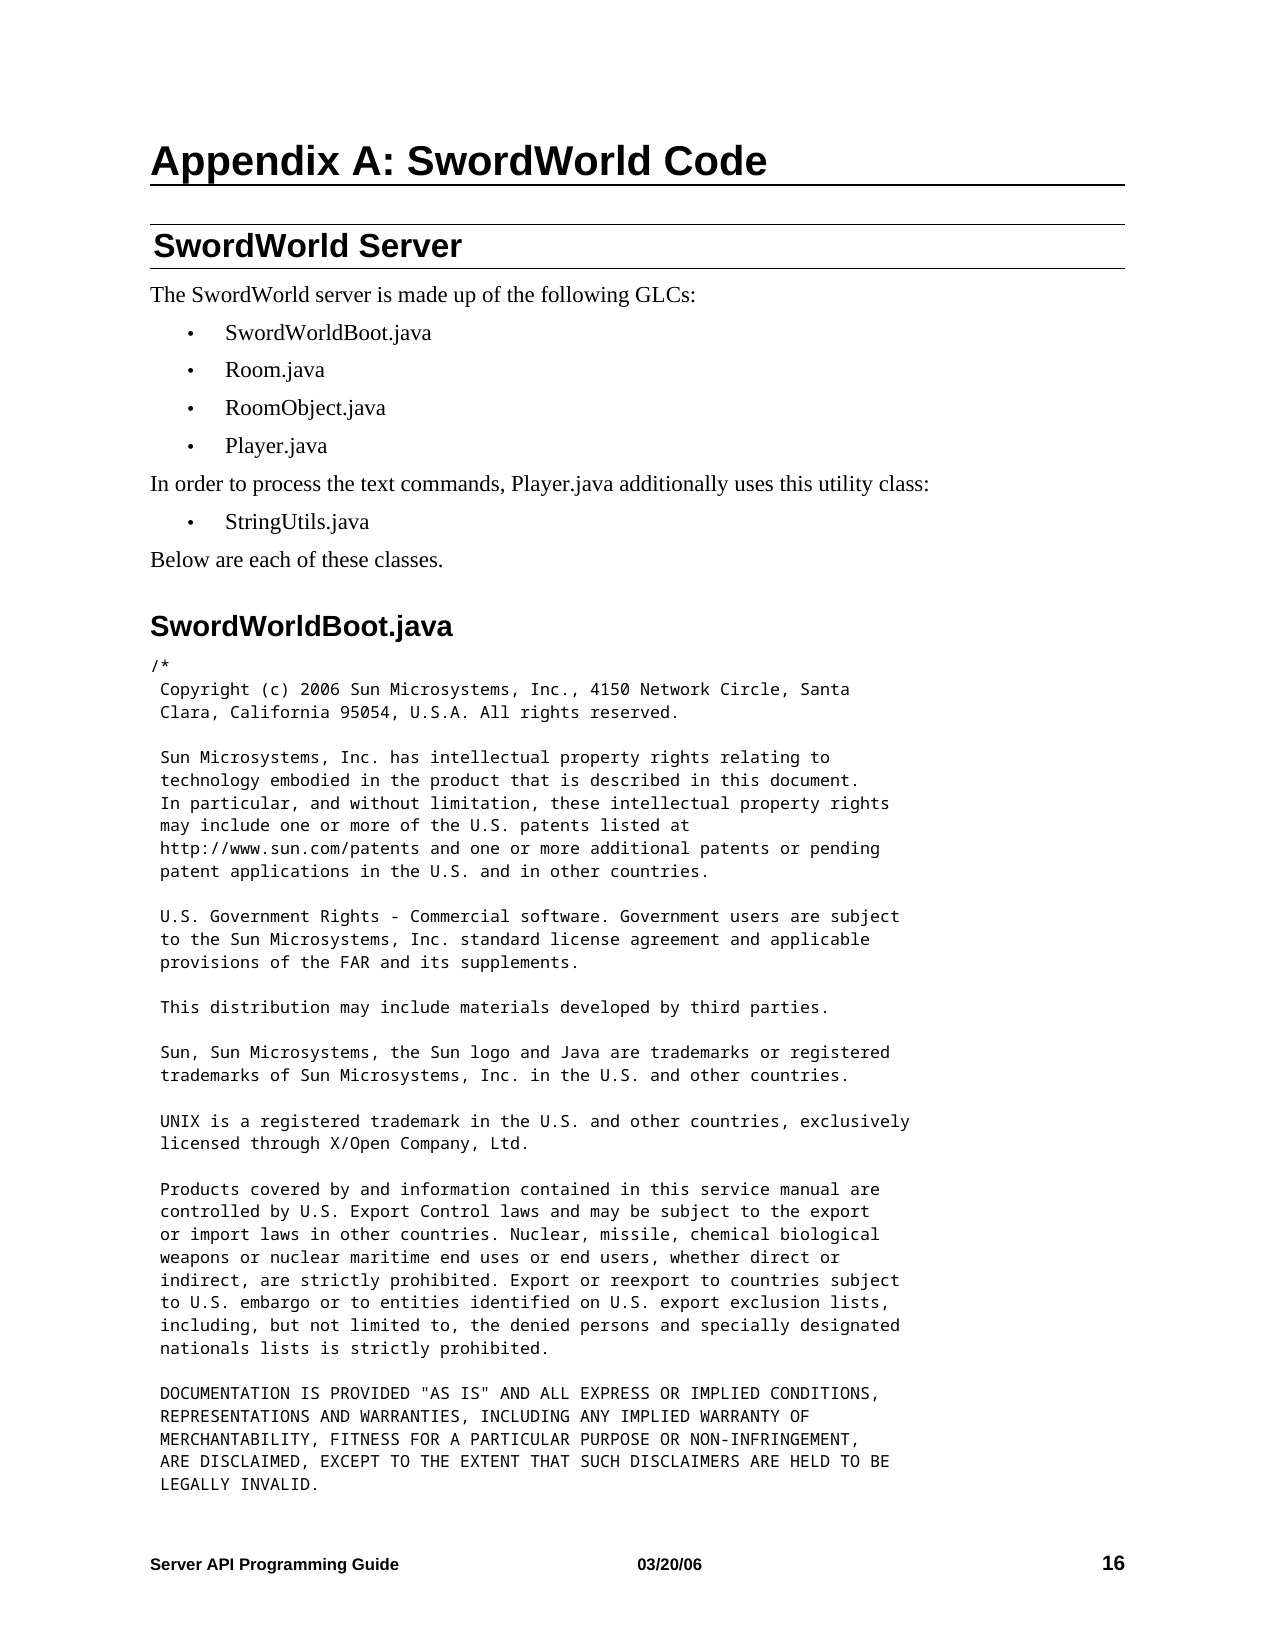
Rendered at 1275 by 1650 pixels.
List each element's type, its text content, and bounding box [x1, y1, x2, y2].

text Clara, California 95054, U.S.A. All rights reserved. [150, 700, 1125, 723]
text to U.S. embargo or to entities identified on U.S. export exclusion lists, [150, 1291, 1125, 1313]
text Products covered by and information contained in this service manual are [150, 1177, 1125, 1200]
text This distribution may include materials developed by third parties. [150, 996, 1125, 1018]
subtitle Appendix A: SwordWorld Code [150, 137, 1125, 184]
text patent applications in the U.S. and in other countries. [150, 859, 1125, 882]
text /* [150, 655, 1125, 678]
text Sun, Sun Microsystems, the Sun logo and Java are trademarks or registered [150, 1041, 1125, 1064]
text http://www.sun.com/patents and one or more additional patents or pending [150, 837, 1125, 859]
text provisions of the FAR and its supplements. [150, 950, 1125, 973]
text Below are each of these classes. [150, 547, 1125, 572]
text In order to process the text commands, Player.java additionally uses this utility class: [150, 471, 1125, 497]
text indirect, are strictly prohibited. Export or reexport to countries subject [150, 1268, 1125, 1291]
text The SwordWorld server is made up of the following GLCs: [150, 282, 1125, 307]
text trademarks of Sun Microsystems, Inc. in the U.S. and other countries. [150, 1064, 1125, 1086]
text technology embodied in the product that is described in this document. [150, 768, 1125, 791]
text Copyright (c) 2006 Sun Microsystems, Inc., 4150 Network Circle, Santa [150, 678, 1125, 700]
subtitle SwordWorld Server [150, 225, 1125, 268]
text LEGALLY INVALID. [150, 1472, 1125, 1495]
text In particular, and without limitation, these intellectual property rights [150, 791, 1125, 814]
text may include one or more of the U.S. patents listed at [150, 814, 1125, 837]
text nationals lists is strictly prohibited. [150, 1336, 1125, 1359]
text including, but not limited to, the denied persons and specially designated [150, 1313, 1125, 1336]
text MERCHANTABILITY, FITNESS FOR A PARTICULAR PURPOSE OR NON-INFRINGEMENT, [150, 1427, 1125, 1450]
text U.S. Government Rights - Commercial software. Government users are subject [150, 905, 1125, 927]
list SwordWorldBoot.java [187, 319, 1125, 345]
text DOCUMENTATION IS PROVIDED "AS IS" AND ALL EXPRESS OR IMPLIED CONDITIONS, [150, 1382, 1125, 1404]
text licensed through X/Open Company, Ltd. [150, 1132, 1125, 1154]
list Room.java [187, 357, 1125, 383]
list Player.java [187, 433, 1125, 459]
subtitle SwordWorldBoot.java [150, 610, 1125, 642]
text ARE DISCLAIMED, EXCEPT TO THE EXTENT THAT SUCH DISCLAIMERS ARE HELD TO BE [150, 1450, 1125, 1472]
text Sun Microsystems, Inc. has intellectual property rights relating to [150, 746, 1125, 768]
text controlled by U.S. Export Control laws and may be subject to the export [150, 1200, 1125, 1223]
text or import laws in other countries. Nuclear, missile, chemical biological [150, 1223, 1125, 1245]
text UNIX is a registered trademark in the U.S. and other countries, exclusively [150, 1109, 1125, 1132]
text weapons or nuclear maritime end uses or end users, whether direct or [150, 1245, 1125, 1268]
list StringUtils.java [187, 509, 1125, 534]
list RoomObject.java [187, 395, 1125, 421]
text to the Sun Microsystems, Inc. standard license agreement and applicable [150, 927, 1125, 950]
text REPRESENTATIONS AND WARRANTIES, INCLUDING ANY IMPLIED WARRANTY OF [150, 1404, 1125, 1427]
